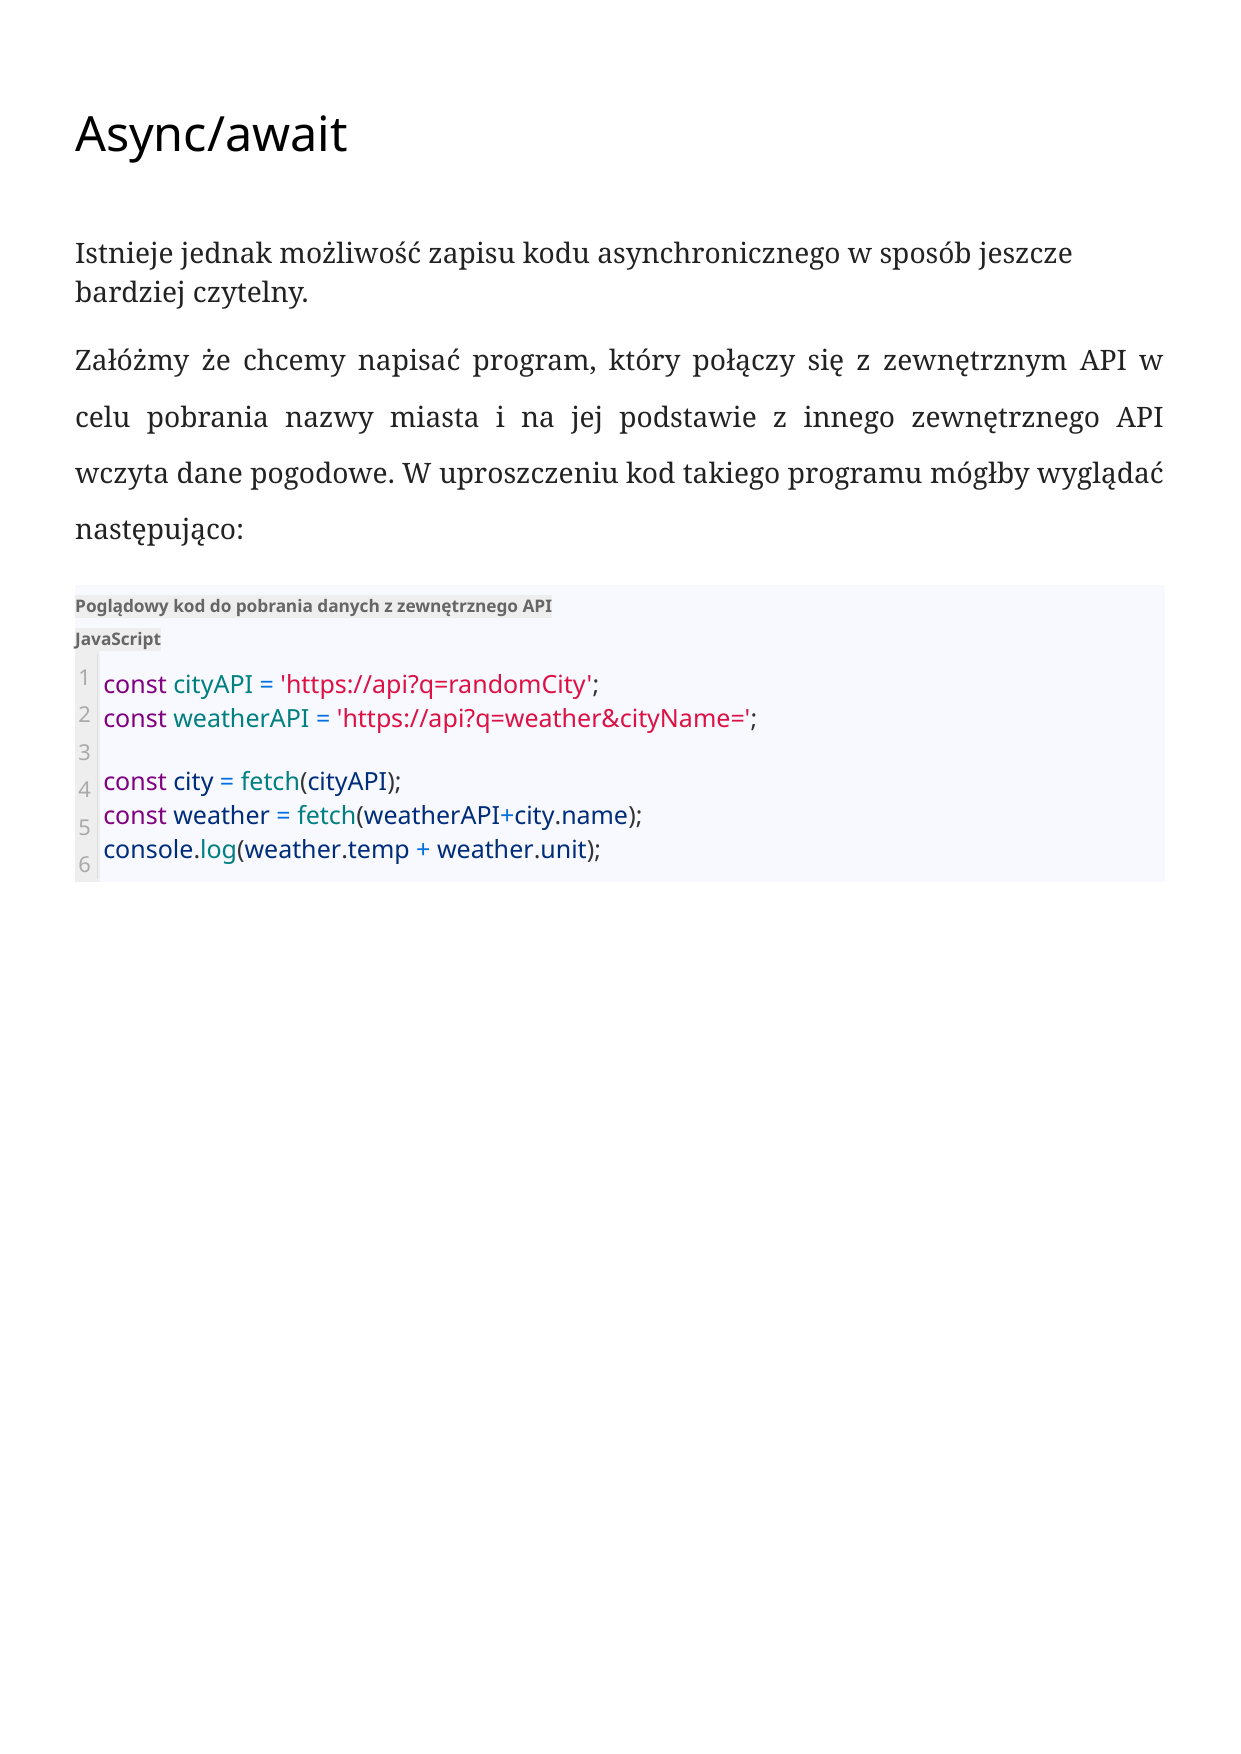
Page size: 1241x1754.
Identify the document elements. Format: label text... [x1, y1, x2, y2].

text Załóżmy że chcemy napisać program, który połączy się z zewnętrznym API w celu pobrania nazwy miasta i na jej podstawie z innego zewnętrznego API wczyta dane pogodowe. W uproszczeniu kod takiego programu mógłby wyglądać następująco: [75, 323, 1165, 548]
table_header 1 2 3 4 5 6 [75, 651, 100, 882]
table_header const cityAPI = 'https://api?q=randomCity'; const weatherAPI = 'https://api?q=weather&cityName='; const city = fetch(cityAPI); const weather = fetch(weatherAPI+city.name); console.log(weather.temp + weather.unit); [100, 651, 1162, 882]
text JavaScript [75, 618, 1165, 651]
text Istnieje jednak możliwość zapisu kodu asynchronicznego w sposób jeszcze bardziej czytelny. [75, 233, 1165, 310]
text Poglądowy kod do pobrania danych z zewnętrznego API [75, 585, 1165, 618]
subtitle Async/await [75, 100, 1165, 166]
